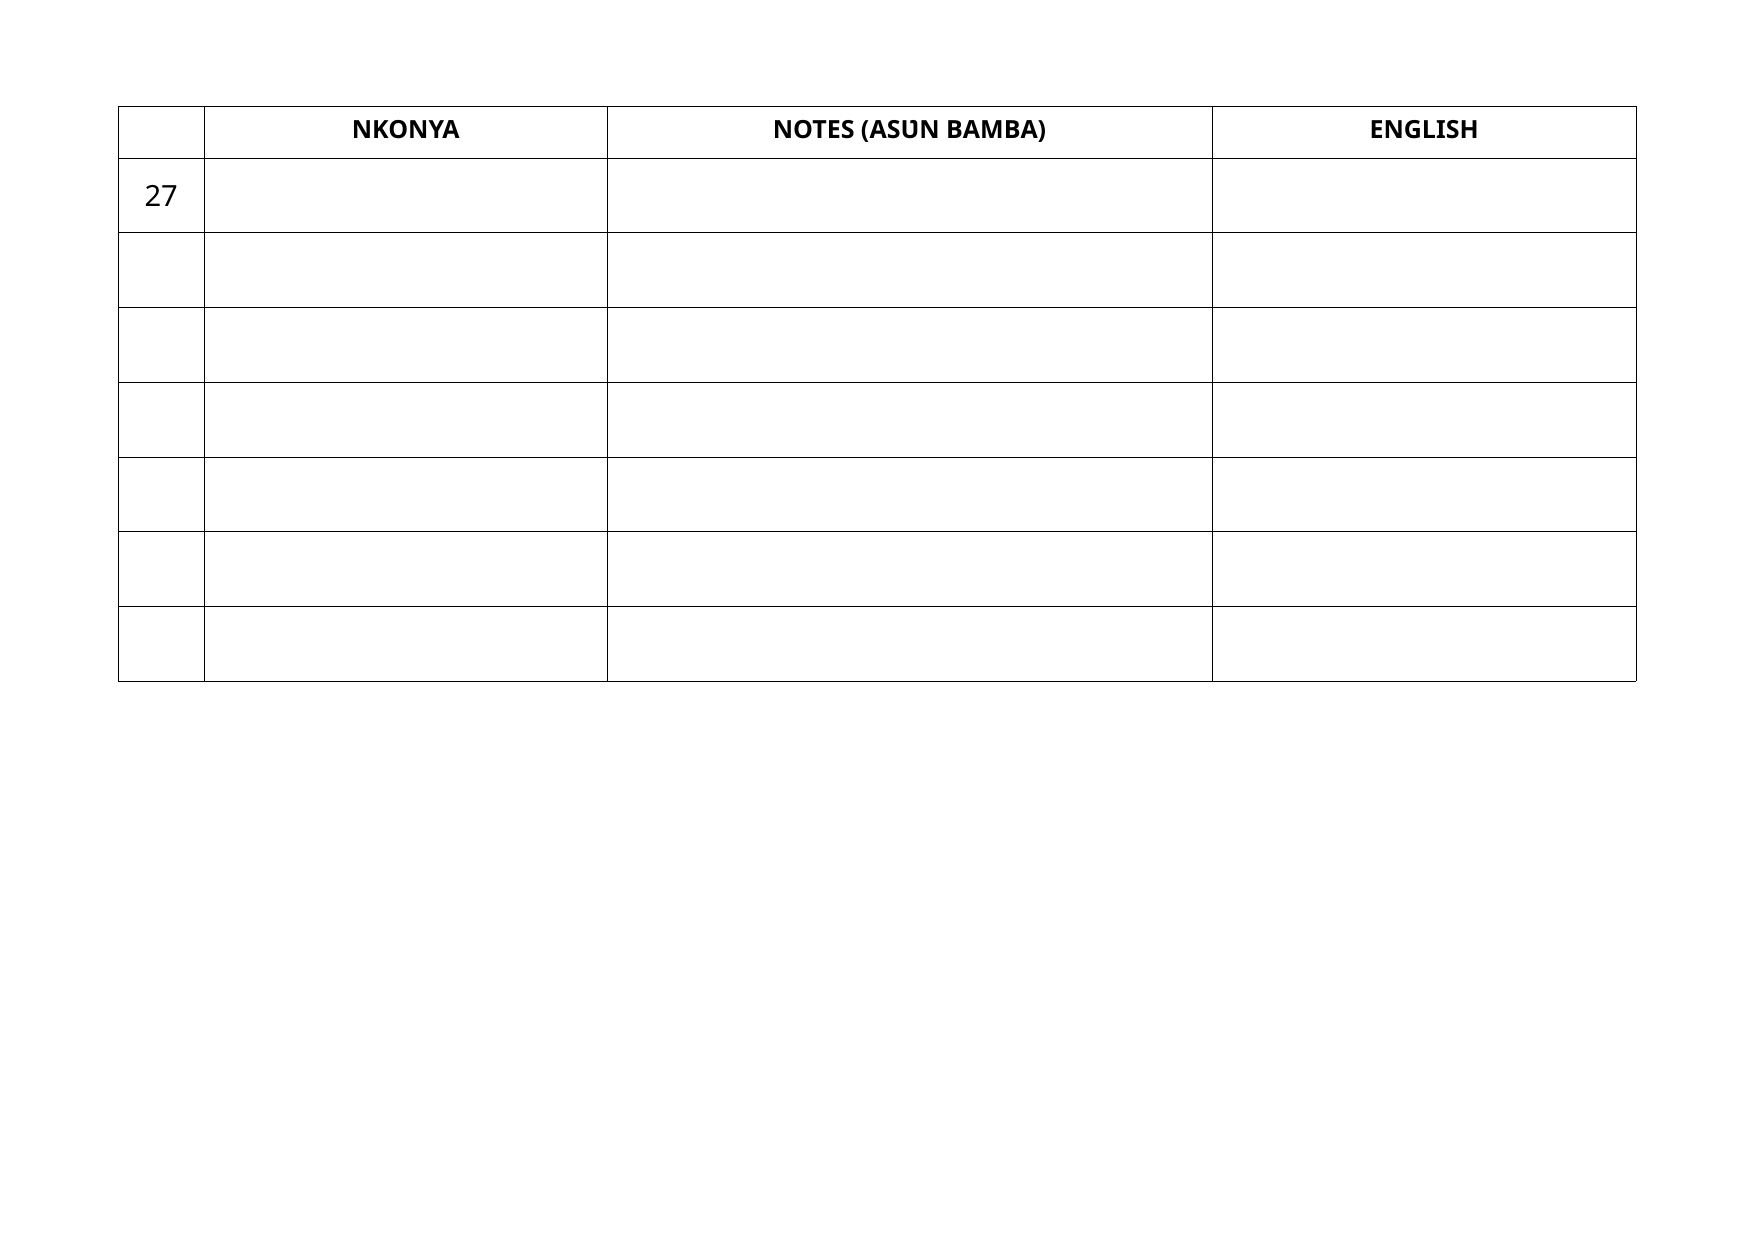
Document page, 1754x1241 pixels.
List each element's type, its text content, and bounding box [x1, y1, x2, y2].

table_cell [608, 308, 1212, 382]
table_cell [608, 159, 1212, 232]
table_cell [1213, 233, 1636, 307]
table_cell [119, 383, 204, 457]
table_cell [205, 233, 607, 307]
table_header NOTES (ASƲN BAMBA) [608, 107, 1212, 157]
table_cell [119, 458, 204, 531]
table_cell [119, 607, 204, 681]
table_header [119, 107, 204, 157]
table_cell [205, 383, 607, 457]
table_cell [119, 308, 204, 382]
table_cell [608, 458, 1212, 531]
table_cell [1213, 159, 1636, 232]
table_cell [1213, 383, 1636, 457]
table_cell [119, 532, 204, 606]
table_cell [608, 607, 1212, 681]
table_cell [1213, 458, 1636, 531]
table_header ENGLISH [1213, 107, 1636, 157]
table_cell 27 [119, 159, 204, 232]
table_cell [608, 532, 1212, 606]
table_cell [205, 532, 607, 606]
table_cell [205, 159, 607, 232]
table_cell [205, 308, 607, 382]
table_cell [608, 233, 1212, 307]
table_cell [608, 383, 1212, 457]
table_cell [205, 607, 607, 681]
table_cell [1213, 607, 1636, 681]
table_cell [1213, 308, 1636, 382]
table_header NKONYA [205, 107, 607, 157]
table_cell [1213, 532, 1636, 606]
table_cell [119, 233, 204, 307]
table_cell [205, 458, 607, 531]
